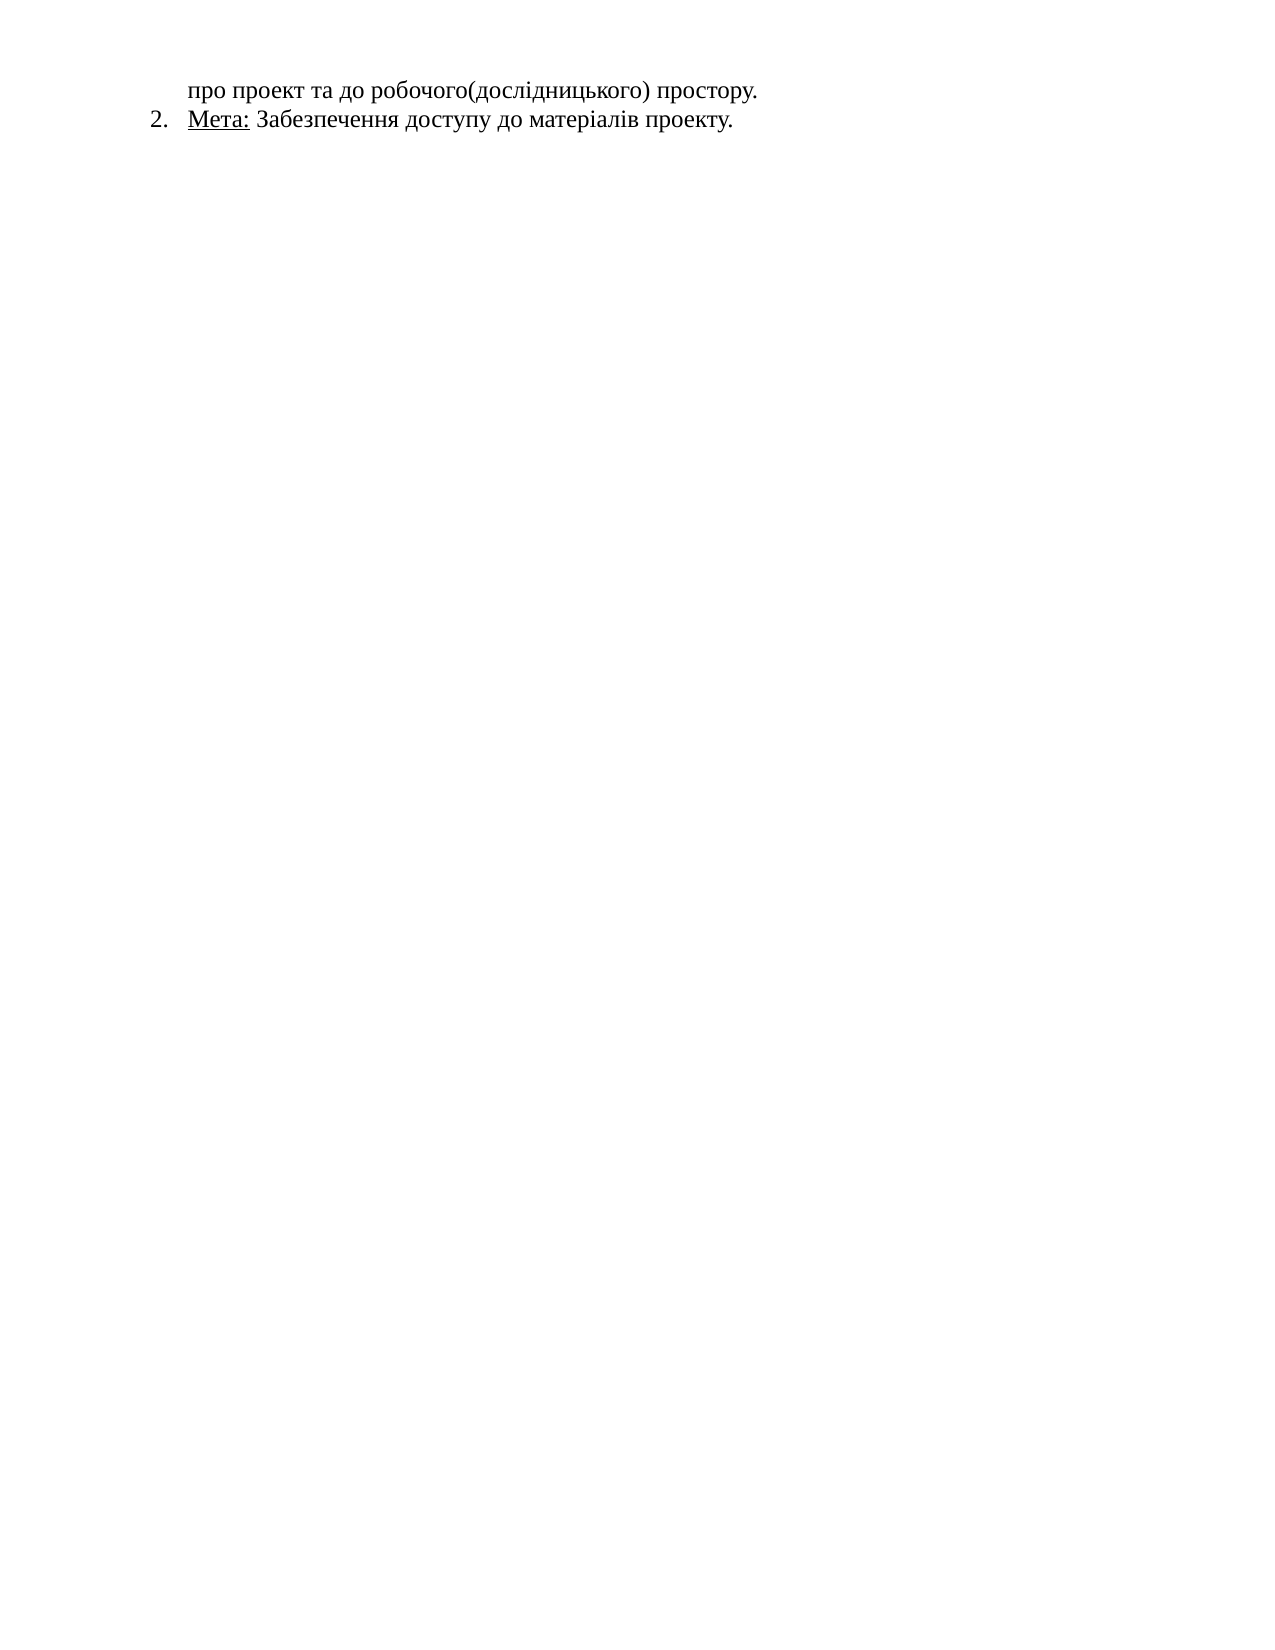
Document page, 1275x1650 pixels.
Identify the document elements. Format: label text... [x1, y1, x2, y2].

list Мета: Забезпечення доступу до матеріалів проекту. [150, 104, 1200, 132]
list про проект та до робочого(дослідницького) простору. [150, 75, 1200, 104]
